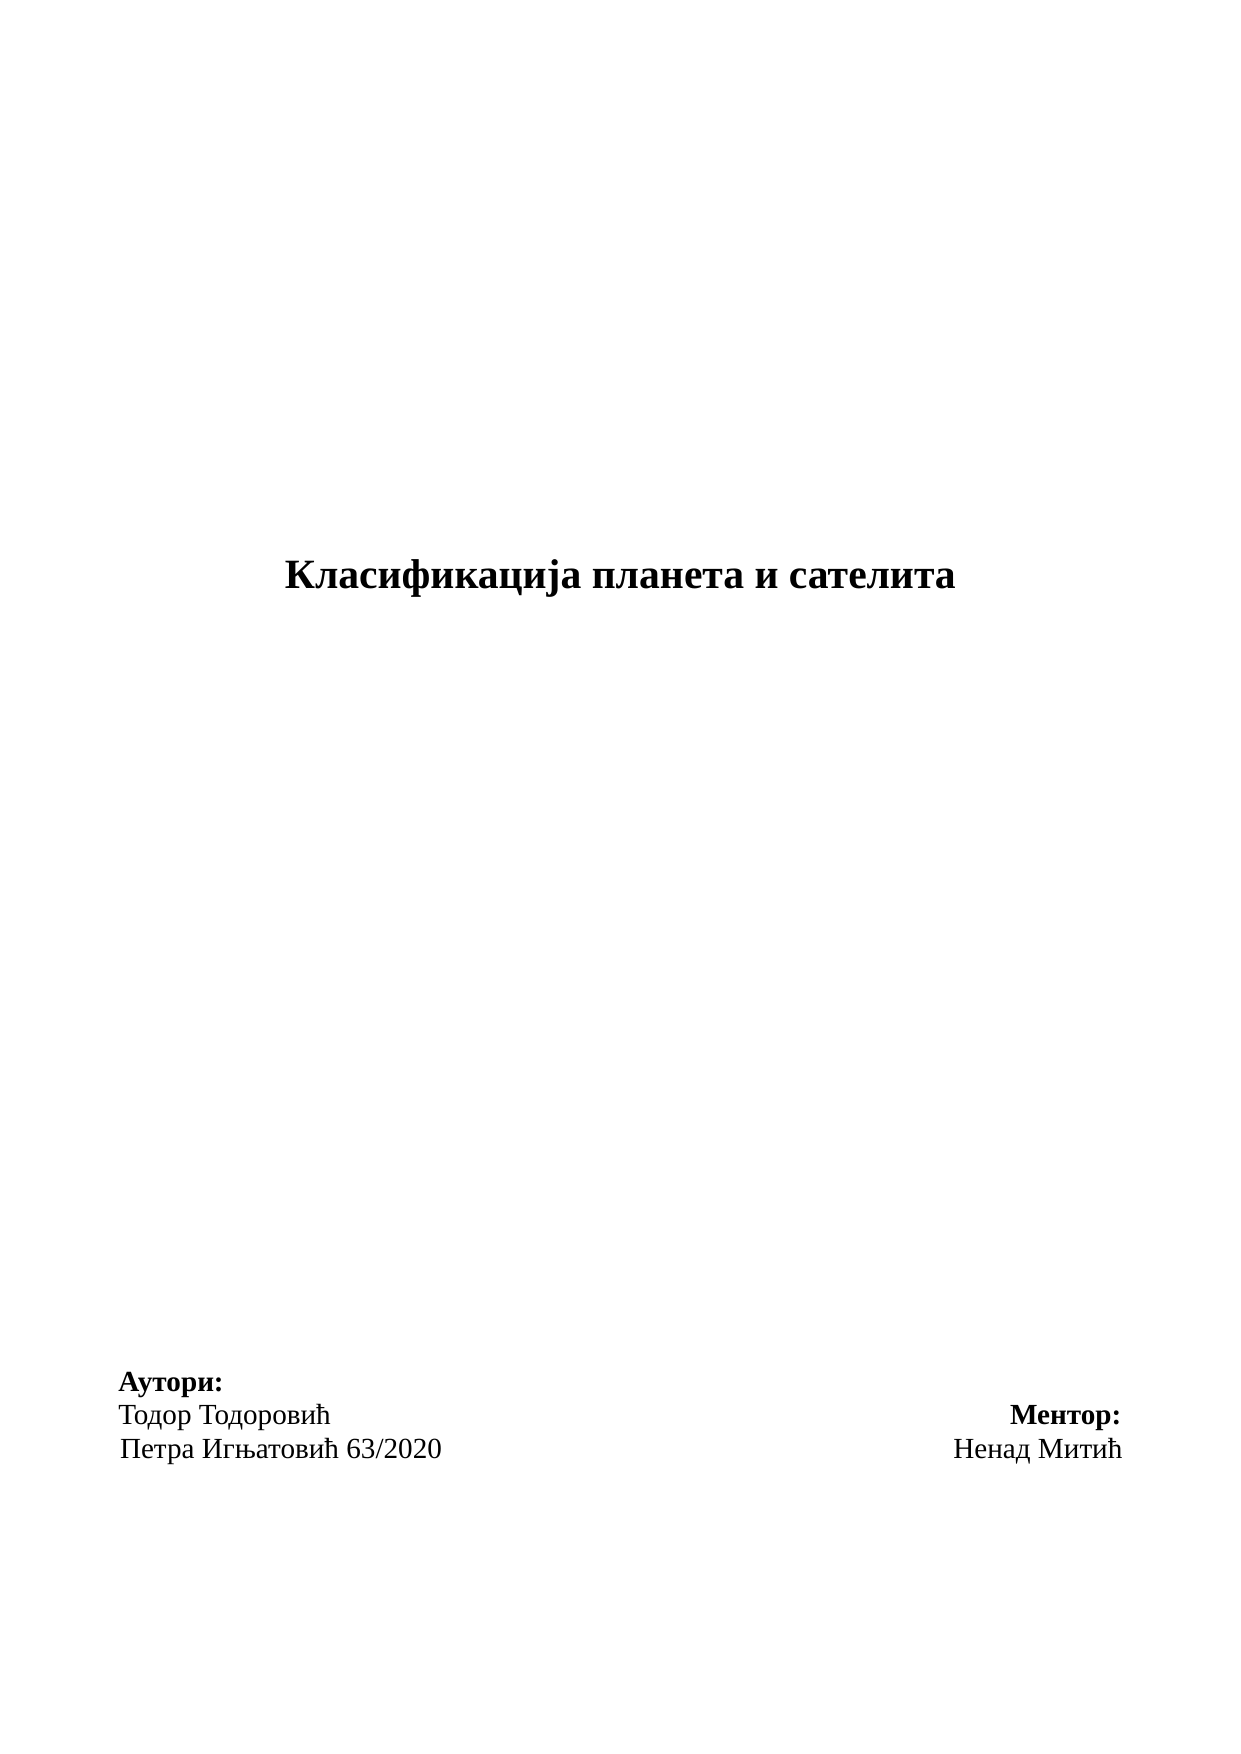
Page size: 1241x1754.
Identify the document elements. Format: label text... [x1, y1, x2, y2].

text Класификација планета и сателита [118, 549, 1122, 597]
text Аутори: [118, 1364, 1122, 1397]
text Тодор Тодоровић Ментор: [118, 1397, 1122, 1431]
text Петра Игњатовић 63/2020 Ненад Митић [118, 1431, 1122, 1464]
